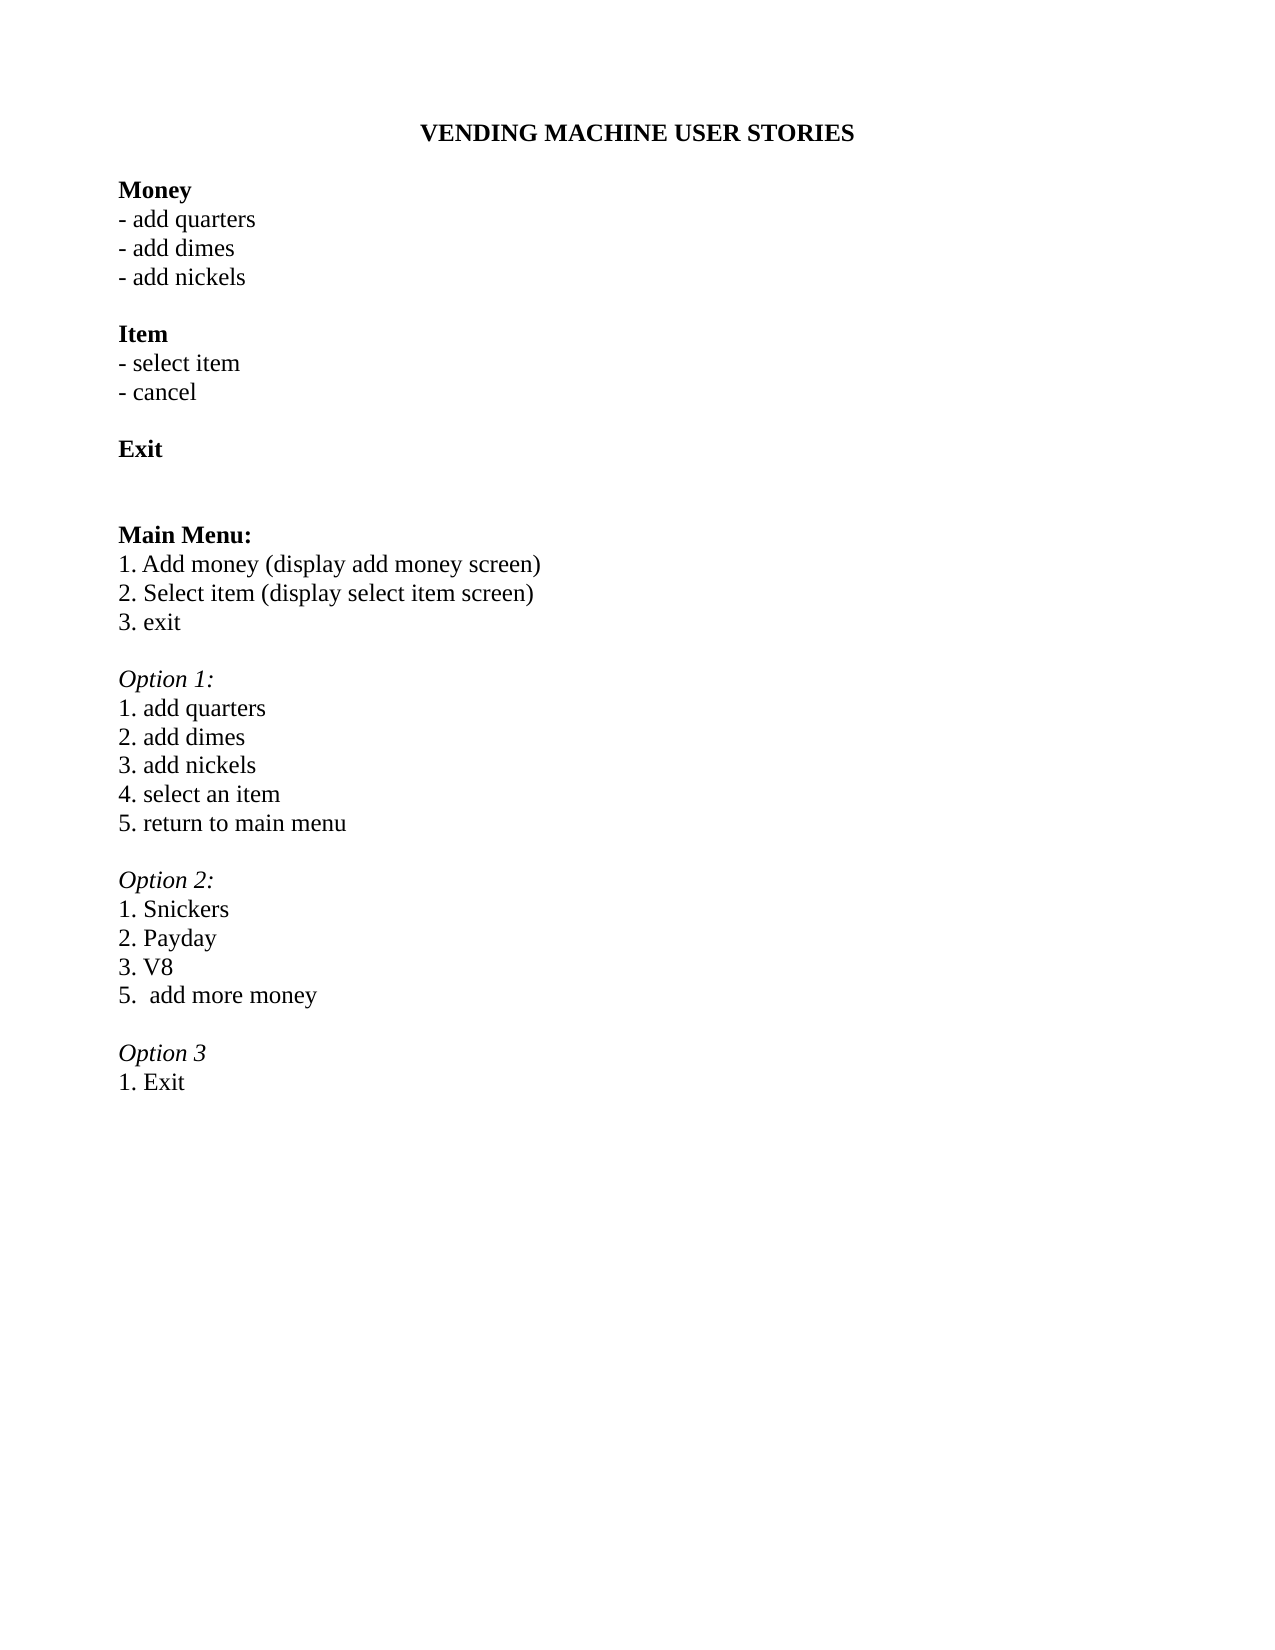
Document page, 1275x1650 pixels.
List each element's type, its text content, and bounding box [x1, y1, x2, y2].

text - add dimes [118, 233, 1157, 262]
text 1. Exit [118, 1067, 1157, 1096]
text - cancel [118, 377, 1157, 406]
text Main Menu: [118, 521, 1157, 549]
text 2. Select item (display select item screen) [118, 578, 1157, 607]
text 2. add dimes [118, 722, 1157, 751]
text Option 2: [118, 866, 1157, 894]
text VENDING MACHINE USER STORIES [118, 118, 1157, 147]
text 1. Add money (display add money screen) [118, 549, 1157, 578]
text Exit [118, 434, 1157, 463]
text Option 1: [118, 664, 1157, 693]
text 5. add more money [118, 981, 1157, 1009]
text 5. return to main menu [118, 808, 1157, 837]
text - select item [118, 348, 1157, 377]
text 1. Snickers [118, 894, 1157, 923]
text Option 3 [118, 1038, 1157, 1067]
text 3. exit [118, 607, 1157, 636]
text 4. select an item [118, 779, 1157, 808]
text Money [118, 176, 1157, 204]
text Item [118, 319, 1157, 348]
text 2. Payday [118, 923, 1157, 952]
text - add nickels [118, 262, 1157, 291]
text - add quarters [118, 204, 1157, 233]
text 3. add nickels [118, 751, 1157, 779]
text 3. V8 [118, 952, 1157, 981]
text 1. add quarters [118, 693, 1157, 722]
